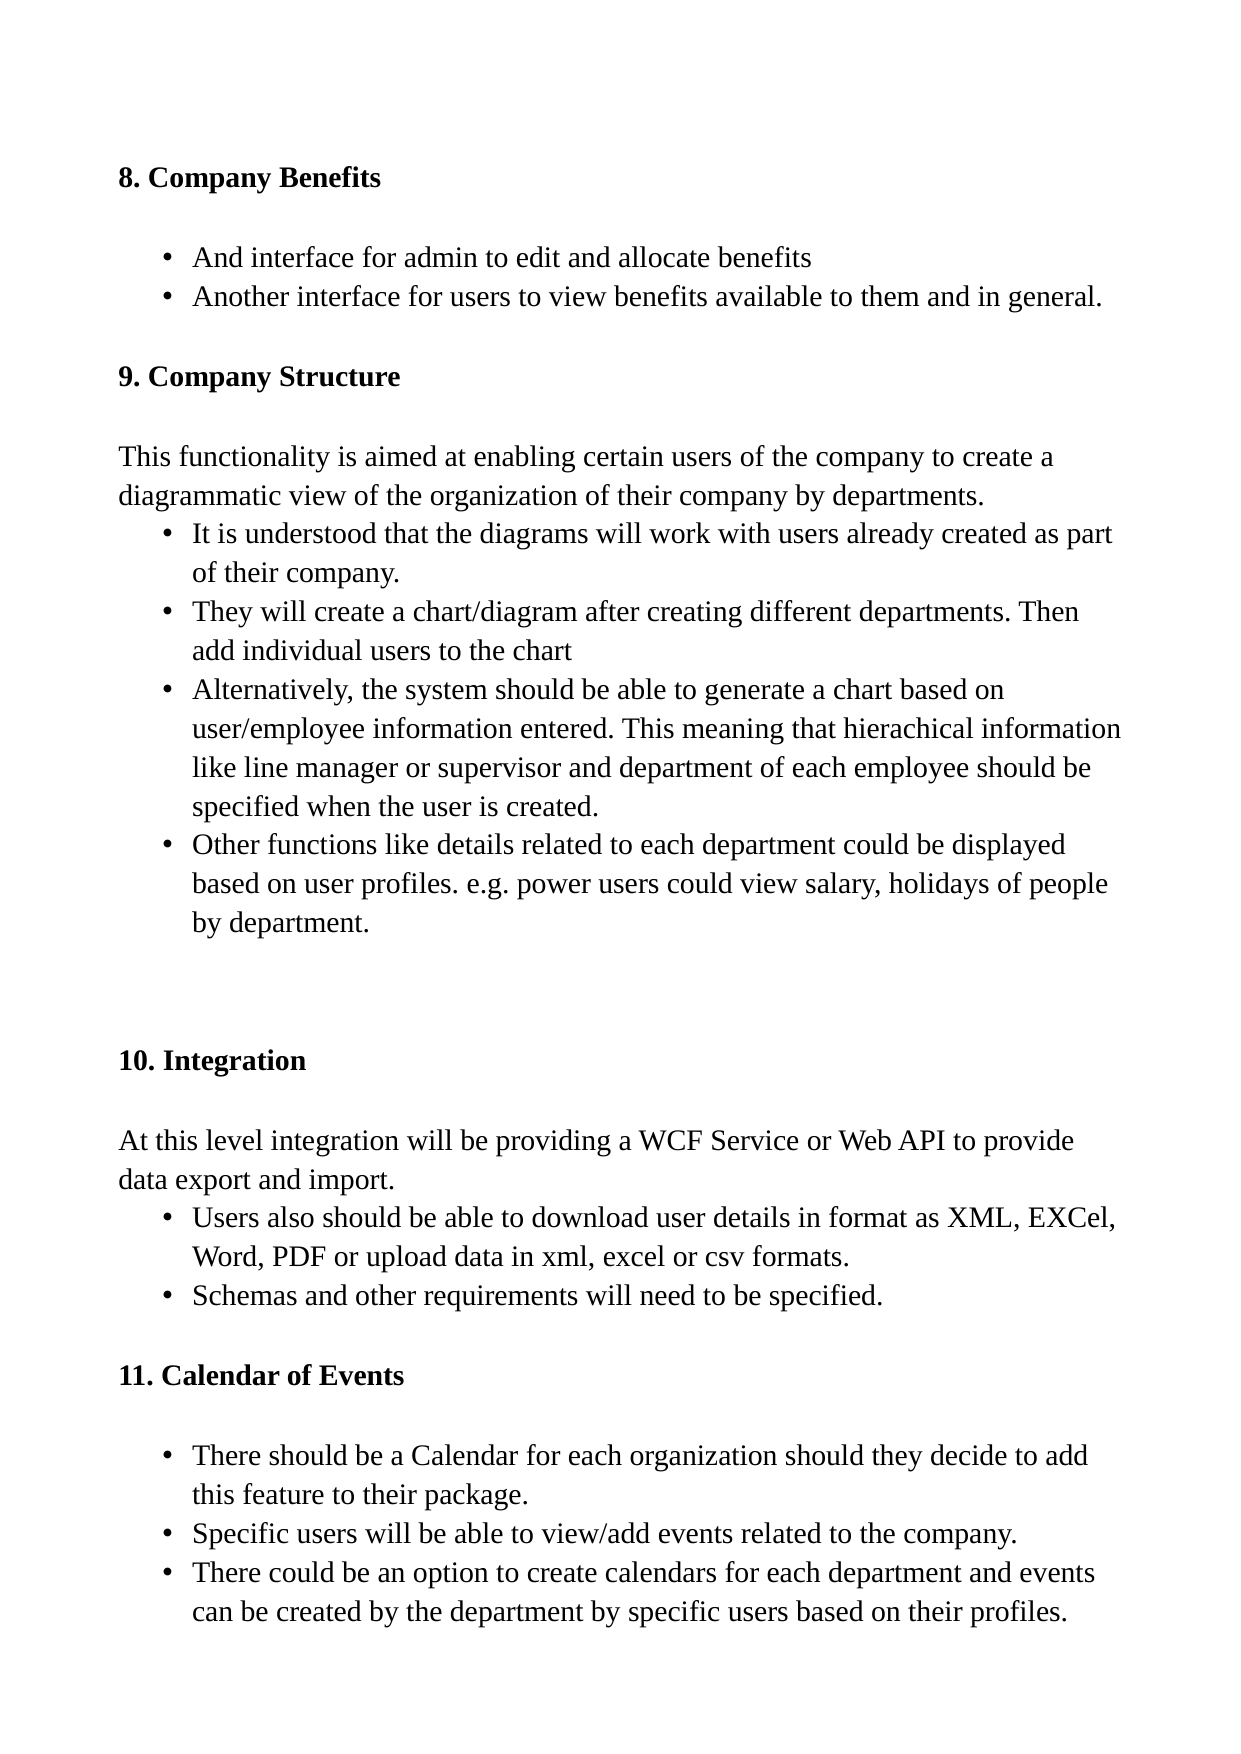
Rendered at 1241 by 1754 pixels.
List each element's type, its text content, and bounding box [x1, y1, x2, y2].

list Schemas and other requirements will need to be specified. [162, 1278, 1122, 1312]
text 8. Company Benefits [118, 159, 1122, 193]
list They will create a chart/diagram after creating different departments. Then add individual users to the chart [162, 594, 1122, 667]
list Alternatively, the system should be able to generate a chart based on user/employee information entered. This meaning that hierachical information like line manager or supervisor and department of each employee should be specified when the user is created. [162, 672, 1122, 822]
text 11. Calendar of Events [118, 1358, 1122, 1392]
text This functionality is aimed at enabling certain users of the company to create a diagrammatic view of the organization of their company by departments. [118, 438, 1122, 512]
text 10. Integration [118, 1042, 1122, 1077]
list There could be an option to create calendars for each department and events can be created by the department by specific users based on their profiles. [162, 1555, 1122, 1628]
list And interface for admin to edit and allocate benefits [162, 239, 1122, 274]
text At this level integration will be providing a WCF Service or Web API to provide data export and import. [118, 1122, 1122, 1196]
list Specific users will be able to view/add events related to the company. [162, 1516, 1122, 1550]
text 9. Company Structure [118, 358, 1122, 393]
list Other functions like details related to each department could be displayed based on user profiles. e.g. power users could view salary, holidays of people by department. [162, 827, 1122, 939]
list There should be a Calendar for each organization should they decide to add this feature to their package. [162, 1438, 1122, 1511]
list It is understood that the diagrams will work with users already created as part of their company. [162, 516, 1122, 589]
list Users also should be able to download user details in format as XML, EXCel, Word, PDF or upload data in xml, excel or csv formats. [162, 1200, 1122, 1273]
list Another interface for users to view benefits available to them and in general. [162, 278, 1122, 312]
